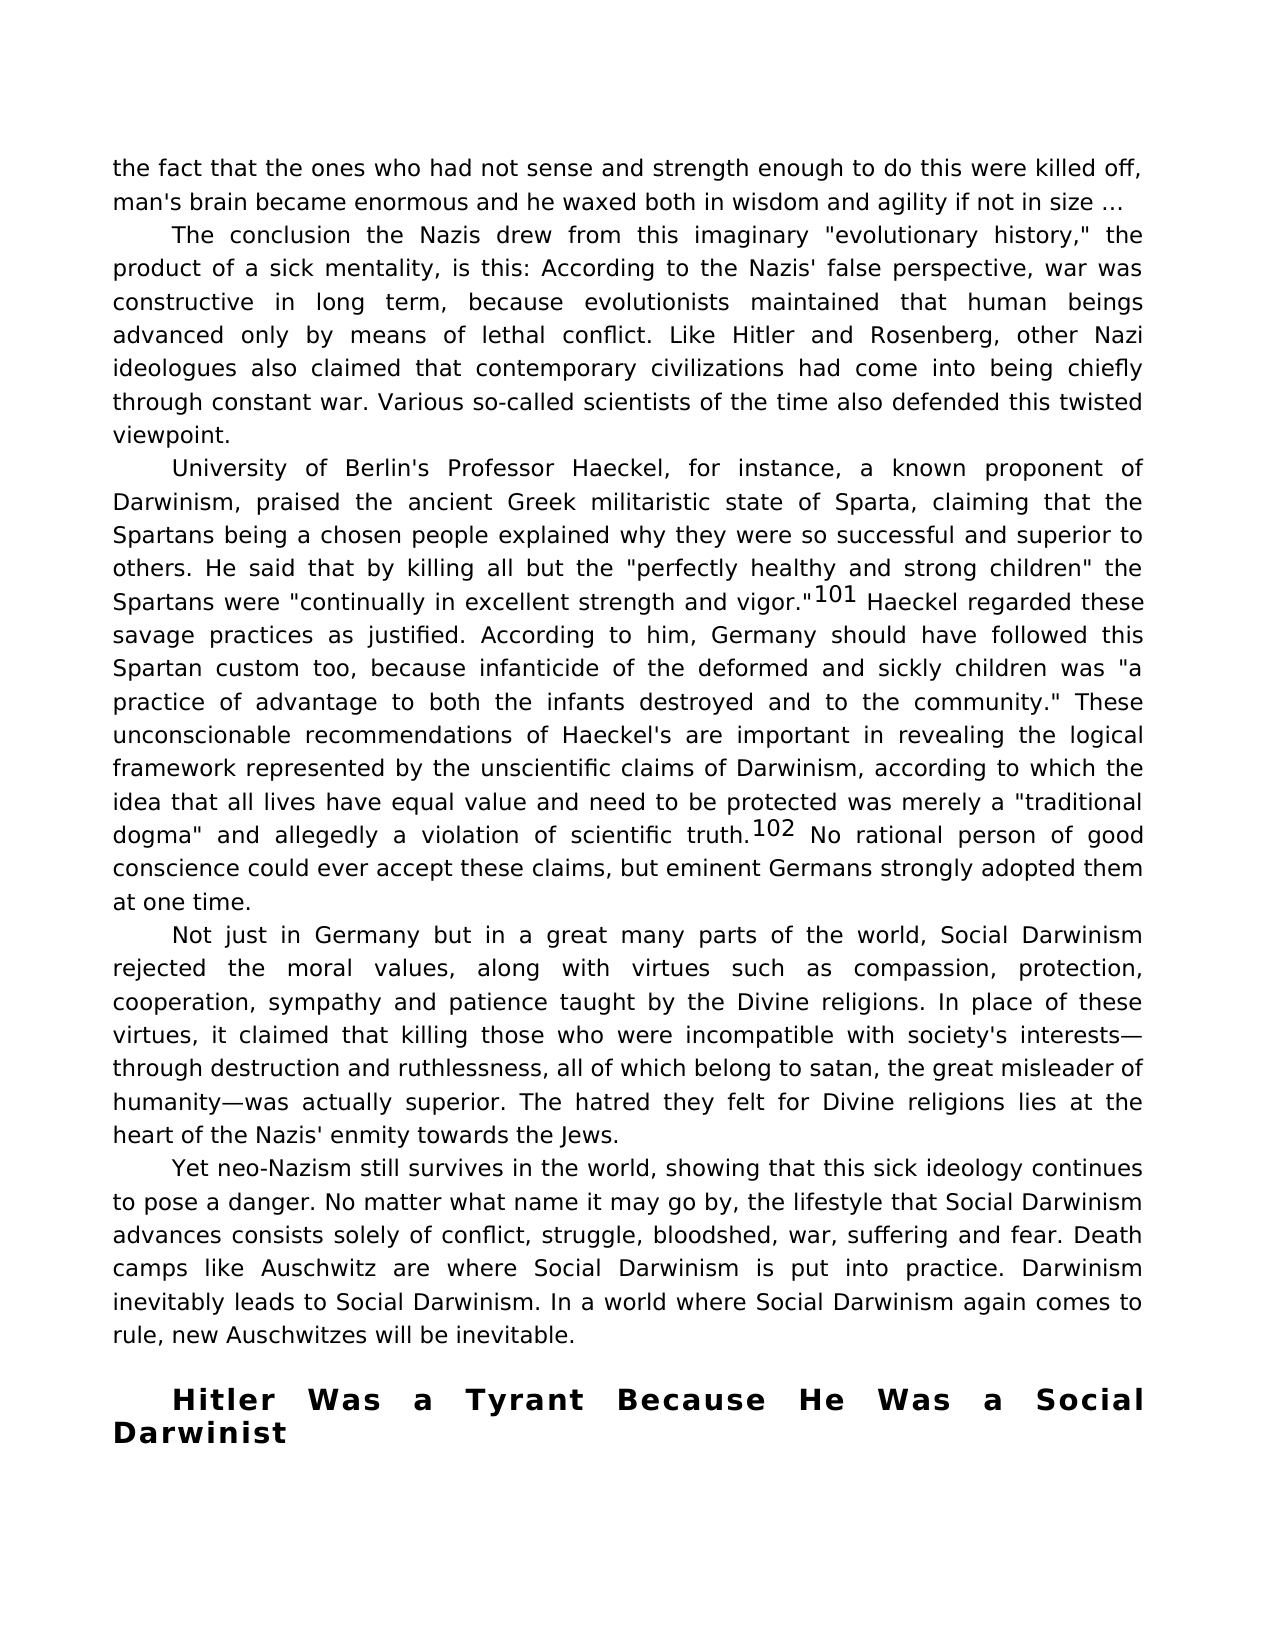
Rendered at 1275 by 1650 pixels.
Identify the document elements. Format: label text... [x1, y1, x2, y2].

text Not just in Germany but in a great many parts of the world, Social Darwinism rejected the moral values, along with virtues such as compassion, protection, cooperation, sympathy and patience taught by the Divine religions. In place of these virtues, it claimed that killing those who were incompatible with society's interests—through destruction and ruthlessness, all of which belong to satan, the great misleader of humanity—was actually superior. The hatred they felt for Divine religions lies at the heart of the Nazis' enmity towards the Jews. [112, 917, 1145, 1150]
text Yet neo-Nazism still survives in the world, showing that this sick ideology continues to pose a danger. No matter what name it may go by, the lifestyle that Social Darwinism advances consists solely of conflict, struggle, bloodshed, war, suffering and fear. Death camps like Auschwitz are where Social Darwinism is put into practice. Darwinism inevitably leads to Social Darwinism. In a world where Social Darwinism again comes to rule, new Auschwitzes will be inevitable. [112, 1150, 1145, 1350]
text University of Berlin's Professor Haeckel, for instance, a known proponent of Darwinism, praised the ancient Greek militaristic state of Sparta, claiming that the Spartans being a chosen people explained why they were so successful and superior to others. He said that by killing all but the "perfectly healthy and strong children" the Spartans were "continually in excellent strength and vigor."101 Haeckel regarded these savage practices as justified. According to him, Germany should have followed this Spartan custom too, because infanticide of the deformed and sickly children was "a practice of advantage to both the infants destroyed and to the community." These unconscionable recommendations of Haeckel's are important in revealing the logical framework represented by the unscientific claims of Darwinism, according to which the idea that all lives have equal value and need to be protected was merely a "traditional dogma" and allegedly a violation of scientific truth.102 No rational person of good conscience could ever accept these claims, but eminent Germans strongly adopted them at one time. [112, 450, 1145, 917]
text the fact that the ones who had not sense and strength enough to do this were killed off, man's brain became enormous and he waxed both in wisdom and agility if not in size … [112, 150, 1145, 217]
text The conclusion the Nazis drew from this imaginary "evolutionary history," the product of a sick mentality, is this: According to the Nazis' false perspective, war was constructive in long term, because evolutionists maintained that human beings advanced only by means of lethal conflict. Like Hitler and Rosenberg, other Nazi ideologues also claimed that contemporary civilizations had come into being chiefly through constant war. Various so-called scientists of the time also defended this twisted viewpoint. [112, 217, 1145, 450]
text Hitler Was a Tyrant Because He Was a Social Darwinist [112, 1383, 1145, 1450]
